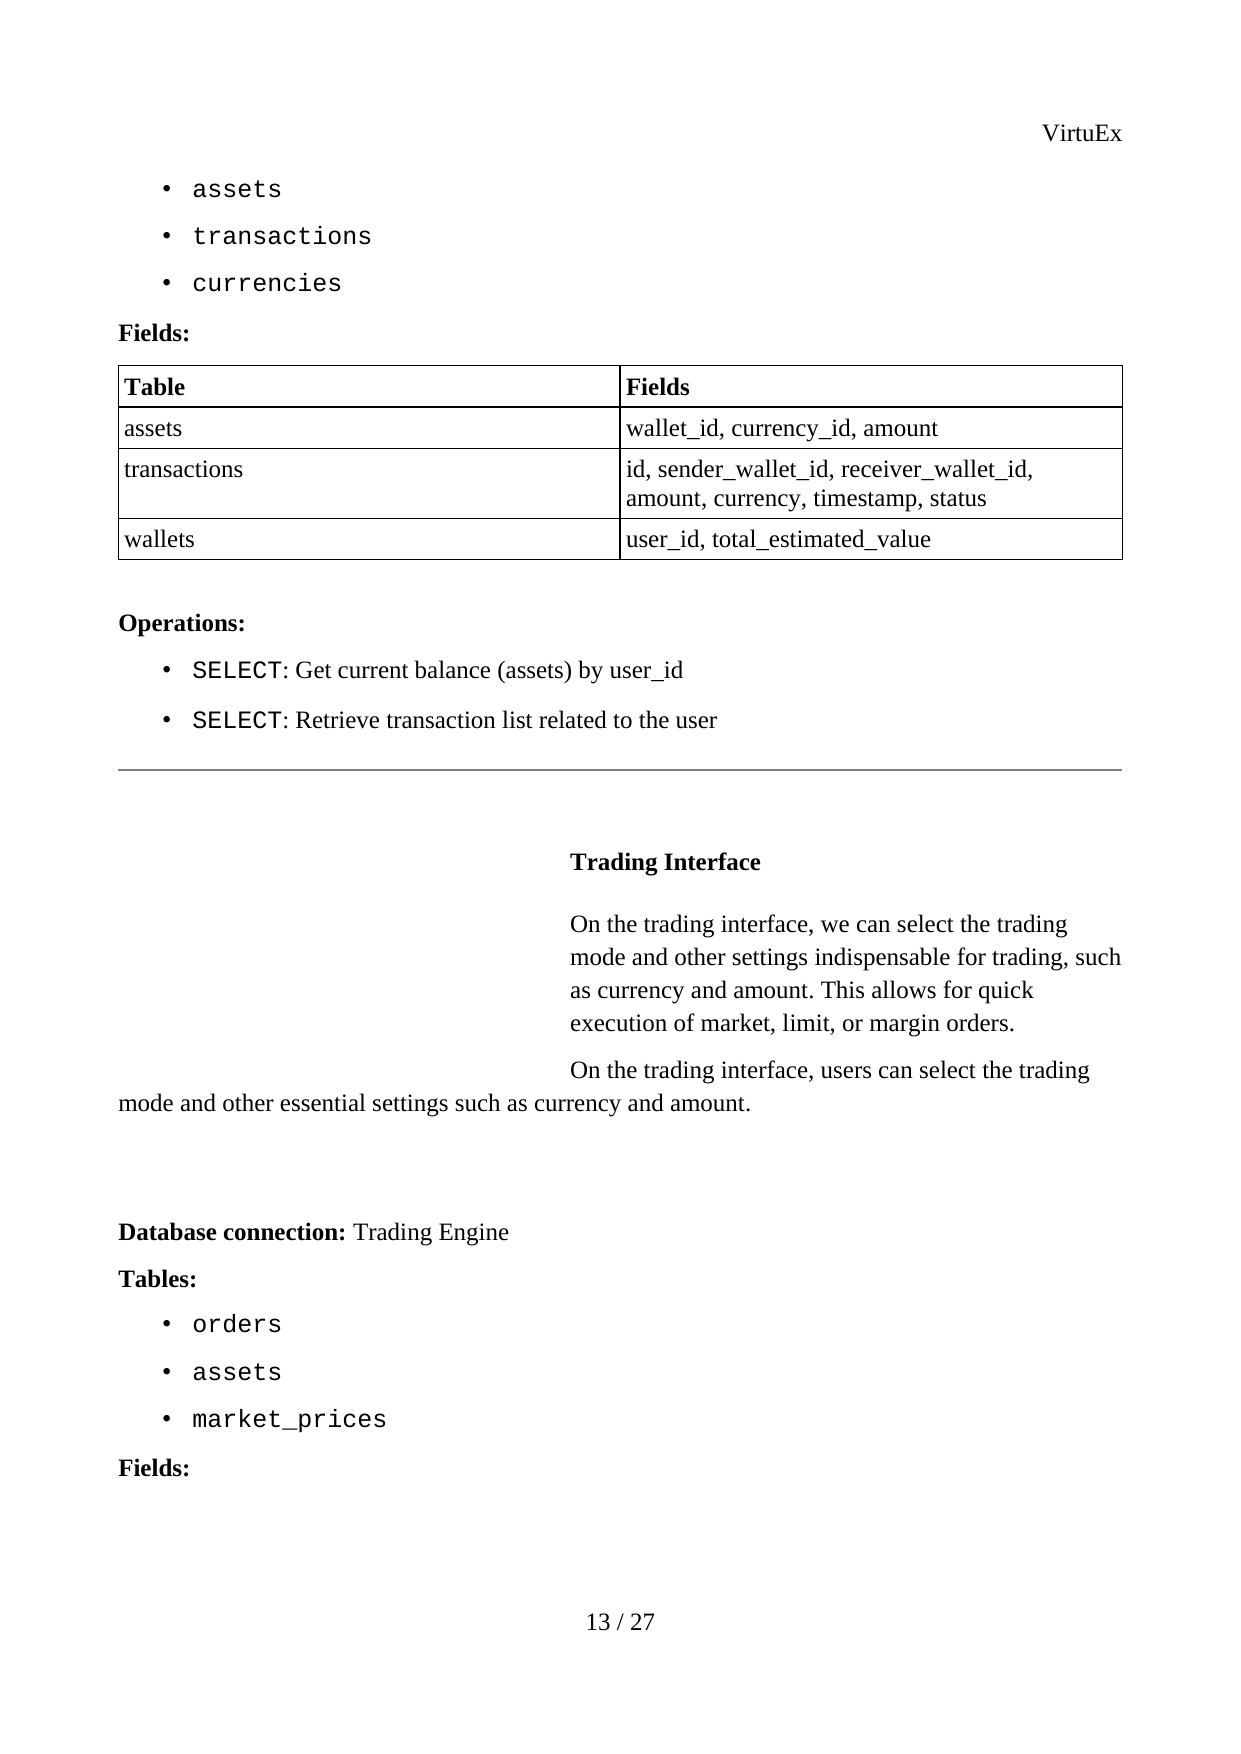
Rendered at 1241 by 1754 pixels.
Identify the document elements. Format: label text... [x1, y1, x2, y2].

table_cell user_id, total_estimated_value [621, 519, 1122, 559]
text Database connection: Trading Engine [118, 1217, 1122, 1246]
list transactions [162, 223, 1122, 252]
table_header Table [119, 366, 619, 406]
text Operations: [118, 608, 1122, 636]
table_cell wallets [119, 519, 619, 559]
list SELECT: Retrieve transaction list related to the user [162, 705, 1122, 736]
text Fields: [118, 1453, 1122, 1482]
list assets [162, 1359, 1122, 1387]
text Tables: [118, 1264, 1122, 1293]
table_cell assets [119, 408, 619, 448]
table_header Fields [621, 366, 1122, 406]
list currencies [162, 271, 1122, 299]
table_cell transactions [119, 449, 619, 518]
list orders [162, 1312, 1122, 1340]
text Fields: [118, 318, 1122, 346]
text On the trading interface, users can select the trading mode and other essential settings such as currency and amount. [118, 1056, 1122, 1117]
list assets [162, 176, 1122, 205]
list market_prices [162, 1406, 1122, 1434]
list SELECT: Get current balance (assets) by user_id [162, 655, 1122, 686]
table_cell wallet_id, currency_id, amount [621, 408, 1122, 448]
table_cell id, sender_wallet_id, receiver_wallet_id, amount, currency, timestamp, status [621, 449, 1122, 518]
text Trading Interface On the trading interface, we can select the trading mode and other settings indispensable for trading, such as currency and amount. This allows for quick execution of market, limit, or margin orders. [118, 847, 1122, 1037]
